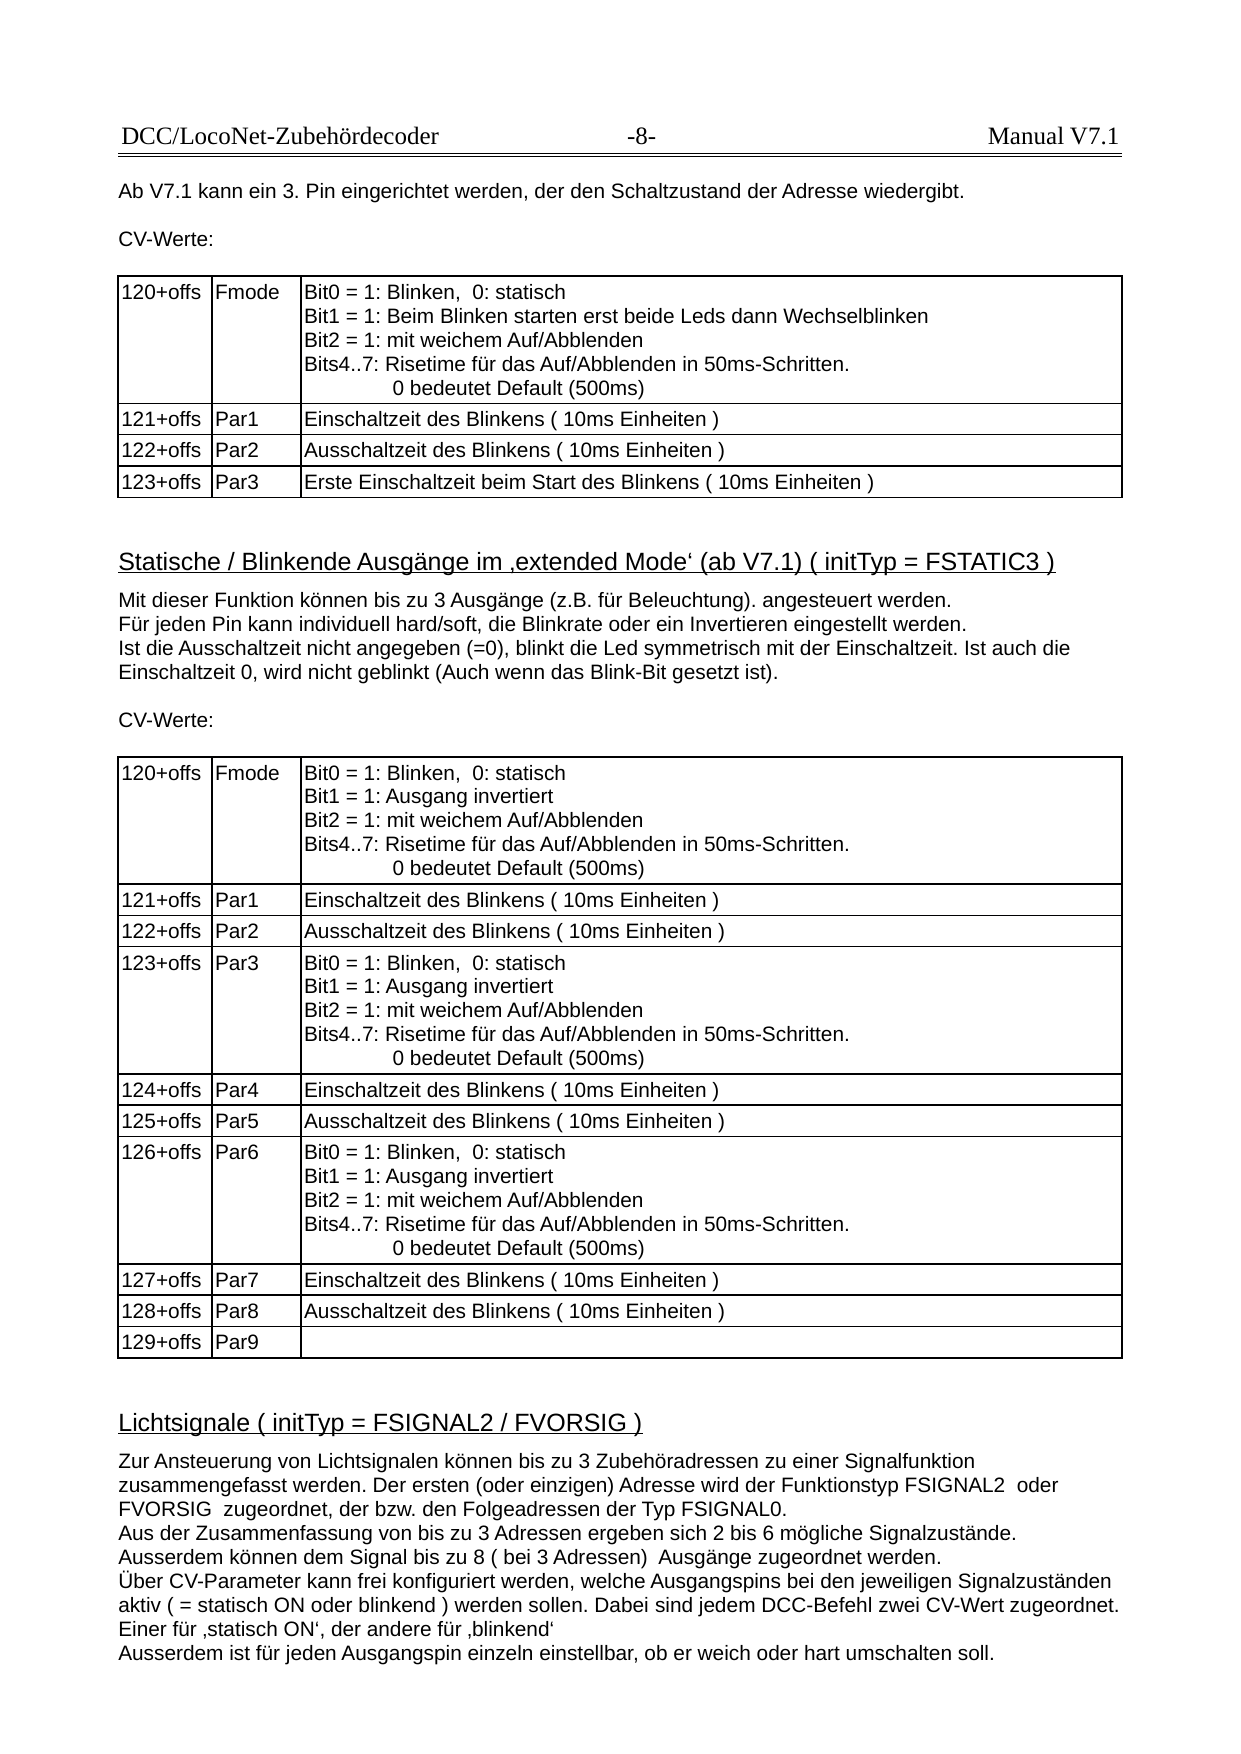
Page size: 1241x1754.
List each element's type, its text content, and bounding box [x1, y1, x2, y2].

text Mit dieser Funktion können bis zu 3 Ausgänge (z.B. für Beleuchtung). angesteuert werden. [118, 588, 1122, 612]
table_cell Einschaltzeit des Blinkens ( 10ms Einheiten ) [302, 885, 1121, 914]
table_cell Bit0 = 1: Blinken, 0: statisch Bit1 = 1: Ausgang invertiert Bit2 = 1: mit weichem Auf/Abblenden Bits4..7: Risetime für das Auf/Abblenden in 50ms-Schritten. 0 bedeutet Default (500ms) [302, 1137, 1121, 1263]
table_cell Par3 [213, 467, 300, 496]
table_cell 129+offs [119, 1327, 211, 1357]
table_header Bit0 = 1: Blinken, 0: statisch Bit1 = 1: Ausgang invertiert Bit2 = 1: mit weichem Auf/Abblenden Bits4..7: Risetime für das Auf/Abblenden in 50ms-Schritten. 0 bedeutet Default (500ms) [302, 758, 1121, 883]
table_cell Par3 [213, 947, 300, 1073]
text Ab V7.1 kann ein 3. Pin eingerichtet werden, der den Schaltzustand der Adresse wiedergibt. [118, 179, 1122, 203]
table_cell Par7 [213, 1265, 300, 1294]
subtitle Statische / Blinkende Ausgänge im ‚extended Mode‘ (ab V7.1) ( initTyp = FSTATIC3 ) [118, 547, 1122, 576]
table_header Bit0 = 1: Blinken, 0: statisch Bit1 = 1: Beim Blinken starten erst beide Leds dann Wechselblinken Bit2 = 1: mit weichem Auf/Abblenden Bits4..7: Risetime für das Auf/Abblenden in 50ms-Schritten. 0 bedeutet Default (500ms) [302, 277, 1121, 402]
table_cell Par1 [213, 404, 300, 434]
table_cell Par8 [213, 1296, 300, 1326]
text CV-Werte: [118, 227, 1122, 251]
table_header 120+offs [119, 277, 211, 402]
table_cell Par6 [213, 1137, 300, 1263]
text Aus der Zusammenfassung von bis zu 3 Adressen ergeben sich 2 bis 6 mögliche Signalzustände. Ausserdem können dem Signal bis zu 8 ( bei 3 Adressen) Ausgänge zugeordnet werden. [118, 1521, 1122, 1568]
table_cell 125+offs [119, 1106, 211, 1136]
table_cell Einschaltzeit des Blinkens ( 10ms Einheiten ) [302, 404, 1121, 434]
table_cell 123+offs [119, 947, 211, 1073]
table_cell Par4 [213, 1075, 300, 1104]
table_cell Par5 [213, 1106, 300, 1136]
table_cell Ausschaltzeit des Blinkens ( 10ms Einheiten ) [302, 1106, 1121, 1136]
table_cell Einschaltzeit des Blinkens ( 10ms Einheiten ) [302, 1265, 1121, 1294]
table_cell Par1 [213, 885, 300, 914]
table_header 120+offs [119, 758, 211, 883]
table_cell Erste Einschaltzeit beim Start des Blinkens ( 10ms Einheiten ) [302, 467, 1121, 496]
text Für jeden Pin kann individuell hard/soft, die Blinkrate oder ein Invertieren eingestellt werden. [118, 612, 1122, 636]
table_cell 128+offs [119, 1296, 211, 1326]
table_cell Bit0 = 1: Blinken, 0: statisch Bit1 = 1: Ausgang invertiert Bit2 = 1: mit weichem Auf/Abblenden Bits4..7: Risetime für das Auf/Abblenden in 50ms-Schritten. 0 bedeutet Default (500ms) [302, 947, 1121, 1073]
text Über CV-Parameter kann frei konfiguriert werden, welche Ausgangspins bei den jeweiligen Signalzuständen aktiv ( = statisch ON oder blinkend ) werden sollen. Dabei sind jedem DCC-Befehl zwei CV-Wert zugeordnet. Einer für ‚statisch ON‘, der andere für ‚blinkend‘ [118, 1568, 1122, 1640]
text Zur Ansteuerung von Lichtsignalen können bis zu 3 Zubehöradressen zu einer Signalfunktion zusammengefasst werden. Der ersten (oder einzigen) Adresse wird der Funktionstyp FSIGNAL2 oder FVORSIG zugeordnet, der bzw. den Folgeadressen der Typ FSIGNAL0. [118, 1449, 1122, 1521]
table_cell Par2 [213, 435, 300, 465]
text Ausserdem ist für jeden Ausgangspin einzeln einstellbar, ob er weich oder hart umschalten soll. [118, 1640, 1122, 1664]
table_cell Einschaltzeit des Blinkens ( 10ms Einheiten ) [302, 1075, 1121, 1104]
text CV-Werte: [118, 708, 1122, 732]
table_cell 122+offs [119, 435, 211, 465]
table_cell Ausschaltzeit des Blinkens ( 10ms Einheiten ) [302, 1296, 1121, 1326]
text Ist die Ausschaltzeit nicht angegeben (=0), blinkt die Led symmetrisch mit der Einschaltzeit. Ist auch die Einschaltzeit 0, wird nicht geblinkt (Auch wenn das Blink-Bit gesetzt ist). [118, 636, 1122, 684]
table_cell 122+offs [119, 916, 211, 946]
table_cell Ausschaltzeit des Blinkens ( 10ms Einheiten ) [302, 435, 1121, 465]
subtitle Lichtsignale ( initTyp = FSIGNAL2 / FVORSIG ) [118, 1407, 1122, 1436]
table_cell [302, 1327, 1121, 1357]
table_cell 126+offs [119, 1137, 211, 1263]
table_cell Ausschaltzeit des Blinkens ( 10ms Einheiten ) [302, 916, 1121, 946]
table_cell 121+offs [119, 404, 211, 434]
table_cell 121+offs [119, 885, 211, 914]
table_cell 123+offs [119, 467, 211, 496]
table_header Fmode [213, 277, 300, 402]
table_cell Par9 [213, 1327, 300, 1357]
table_cell Par2 [213, 916, 300, 946]
table_cell 127+offs [119, 1265, 211, 1294]
table_cell 124+offs [119, 1075, 211, 1104]
table_header Fmode [213, 758, 300, 883]
